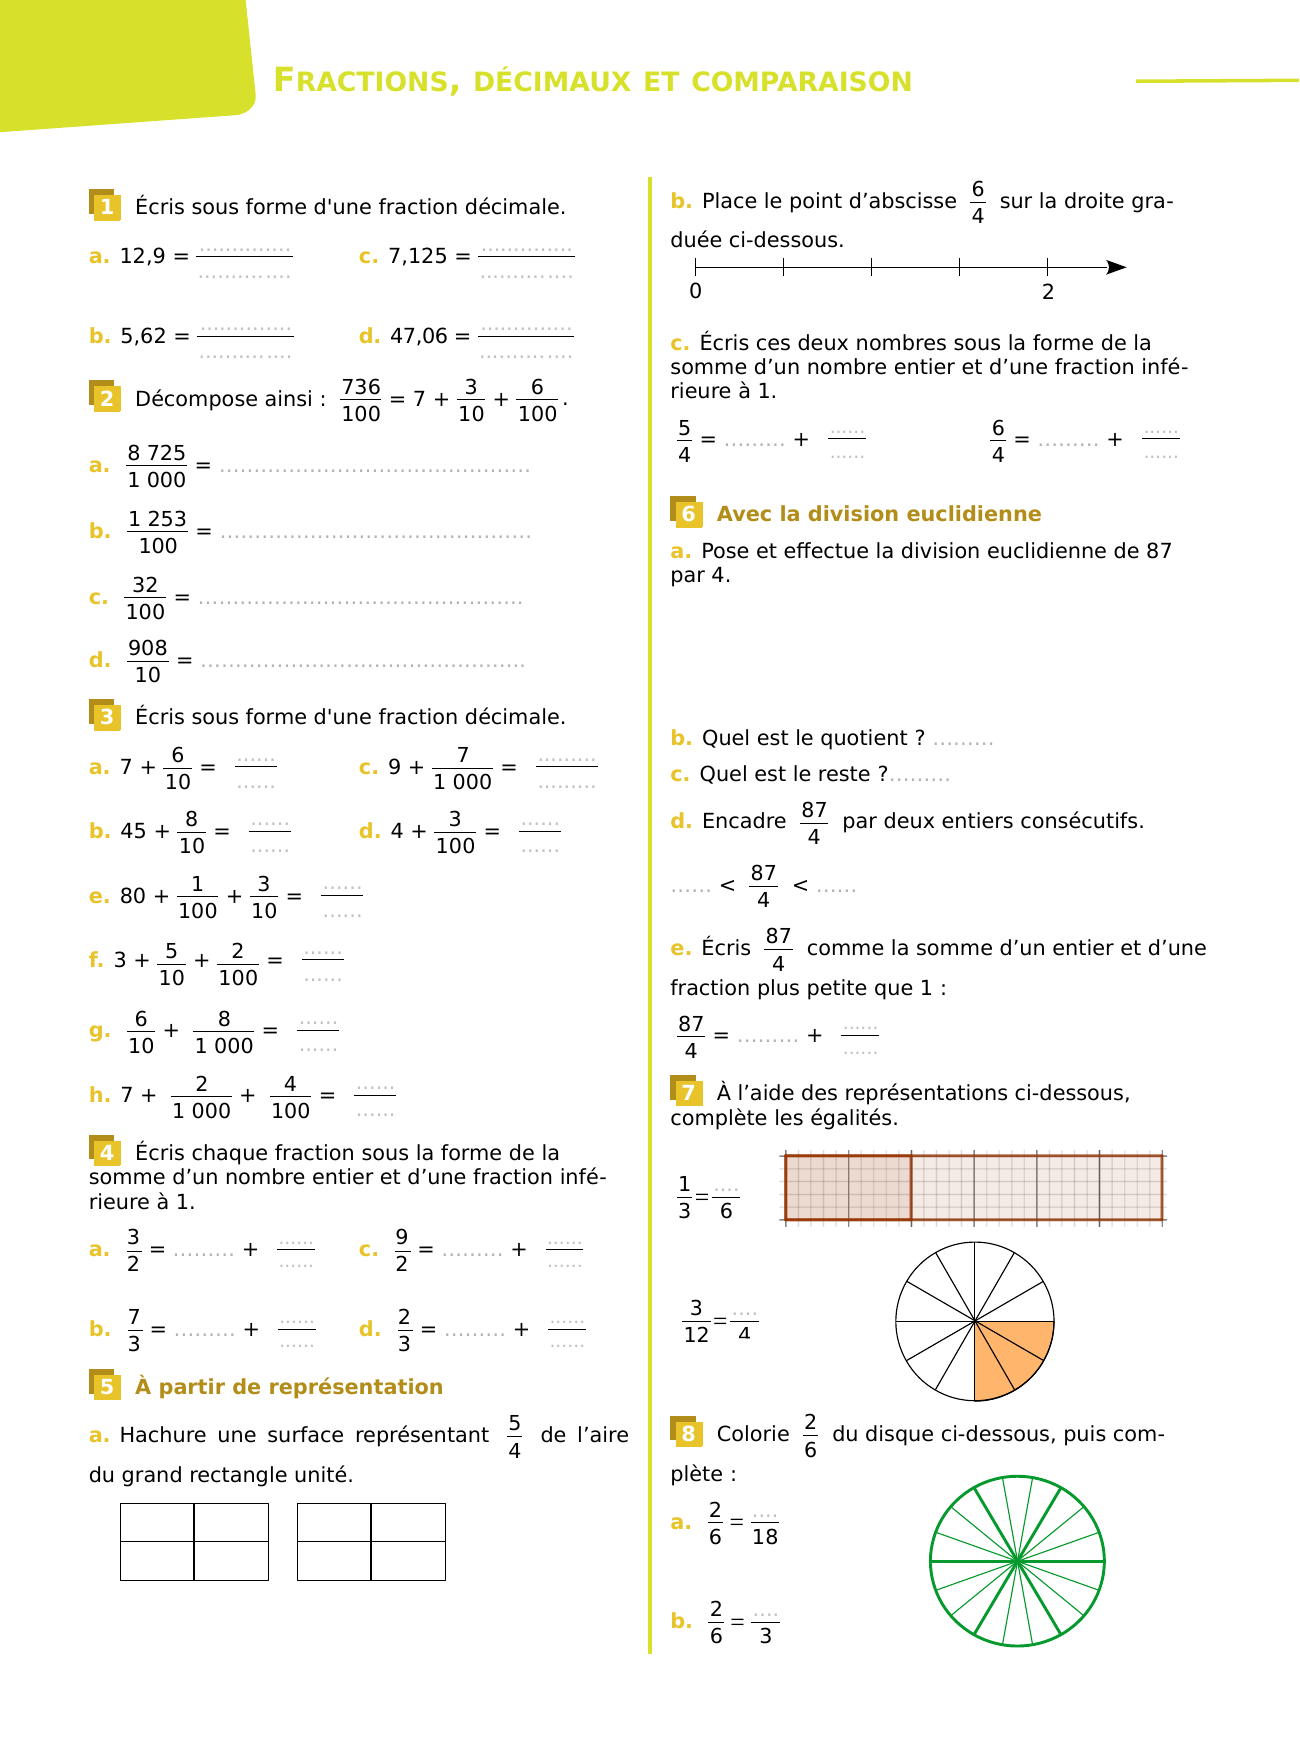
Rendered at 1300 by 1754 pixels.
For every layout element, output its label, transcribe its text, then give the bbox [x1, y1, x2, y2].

list + = [88, 1005, 629, 1058]
text …… < < …… [670, 861, 1211, 912]
list = ……… + [88, 1226, 359, 1277]
list 7,125 = [359, 232, 629, 283]
list = ……… + = ……… + [670, 415, 1211, 467]
list 3 ++= [88, 934, 629, 993]
list Écris sous forme d'une fraction décimale. [114, 189, 629, 220]
list = ……………………………………….. [88, 573, 629, 624]
list 12,9 = [88, 232, 359, 283]
list = ……… + [359, 1226, 629, 1277]
list Encadre par deux entiers consécutifs. [670, 798, 1211, 849]
list Écris chaque fraction sous la forme de la somme d’un nombre entier et d’une fraction infé­rieure à 1. [88, 1134, 629, 1214]
list Quel est le quotient ? ……… [670, 726, 1211, 750]
list Décompose ainsi : = 7 ++ [88, 374, 629, 429]
list = ……………………………………… [88, 441, 629, 495]
list À l’aide des représentations ci-dessous, complète les égalités. [670, 1075, 1211, 1130]
picture [779, 1150, 1168, 1227]
text = ……… + [670, 1012, 1211, 1063]
list Quel est le reste ?……… [670, 762, 1211, 786]
list Place le point d’abscisse sur la droite gra­duée ci-dessous. [670, 177, 1211, 253]
list = ……………………………………… [88, 507, 629, 561]
list 4 += [359, 806, 629, 858]
list Hachure une surface représentant de l’aire du grand rectangle unité. [88, 1411, 629, 1487]
list Écris ces deux nombres sous la forme de la somme d’un nombre entier et d’une fraction infé­rieure à 1. [670, 331, 1211, 404]
list Écris comme la somme d’un entier et d’une fraction plus petite que 1 : [670, 924, 1211, 1000]
list 7 += [88, 741, 359, 794]
subtitle Avec la division euclidienne [696, 496, 1211, 527]
list = ……………………………………….. [88, 636, 629, 687]
list 9 += [359, 741, 629, 794]
list = ……… + [359, 1306, 629, 1357]
list = ……… + [88, 1306, 359, 1357]
list 7 + + = [88, 1070, 629, 1123]
list Pose et effectue la division euclidienne de 87 par 4. [670, 539, 1211, 587]
list 5,62 = [88, 311, 359, 363]
list 45 += [88, 806, 359, 858]
list Écris sous forme d'une fraction décimale. [114, 699, 629, 730]
list 80 ++= [88, 870, 629, 923]
subtitle À partir de représentation [114, 1369, 629, 1399]
list 47,06 = [359, 311, 629, 363]
list Colorie du disque ci-dessous, puis com­plète : [670, 1410, 1211, 1486]
